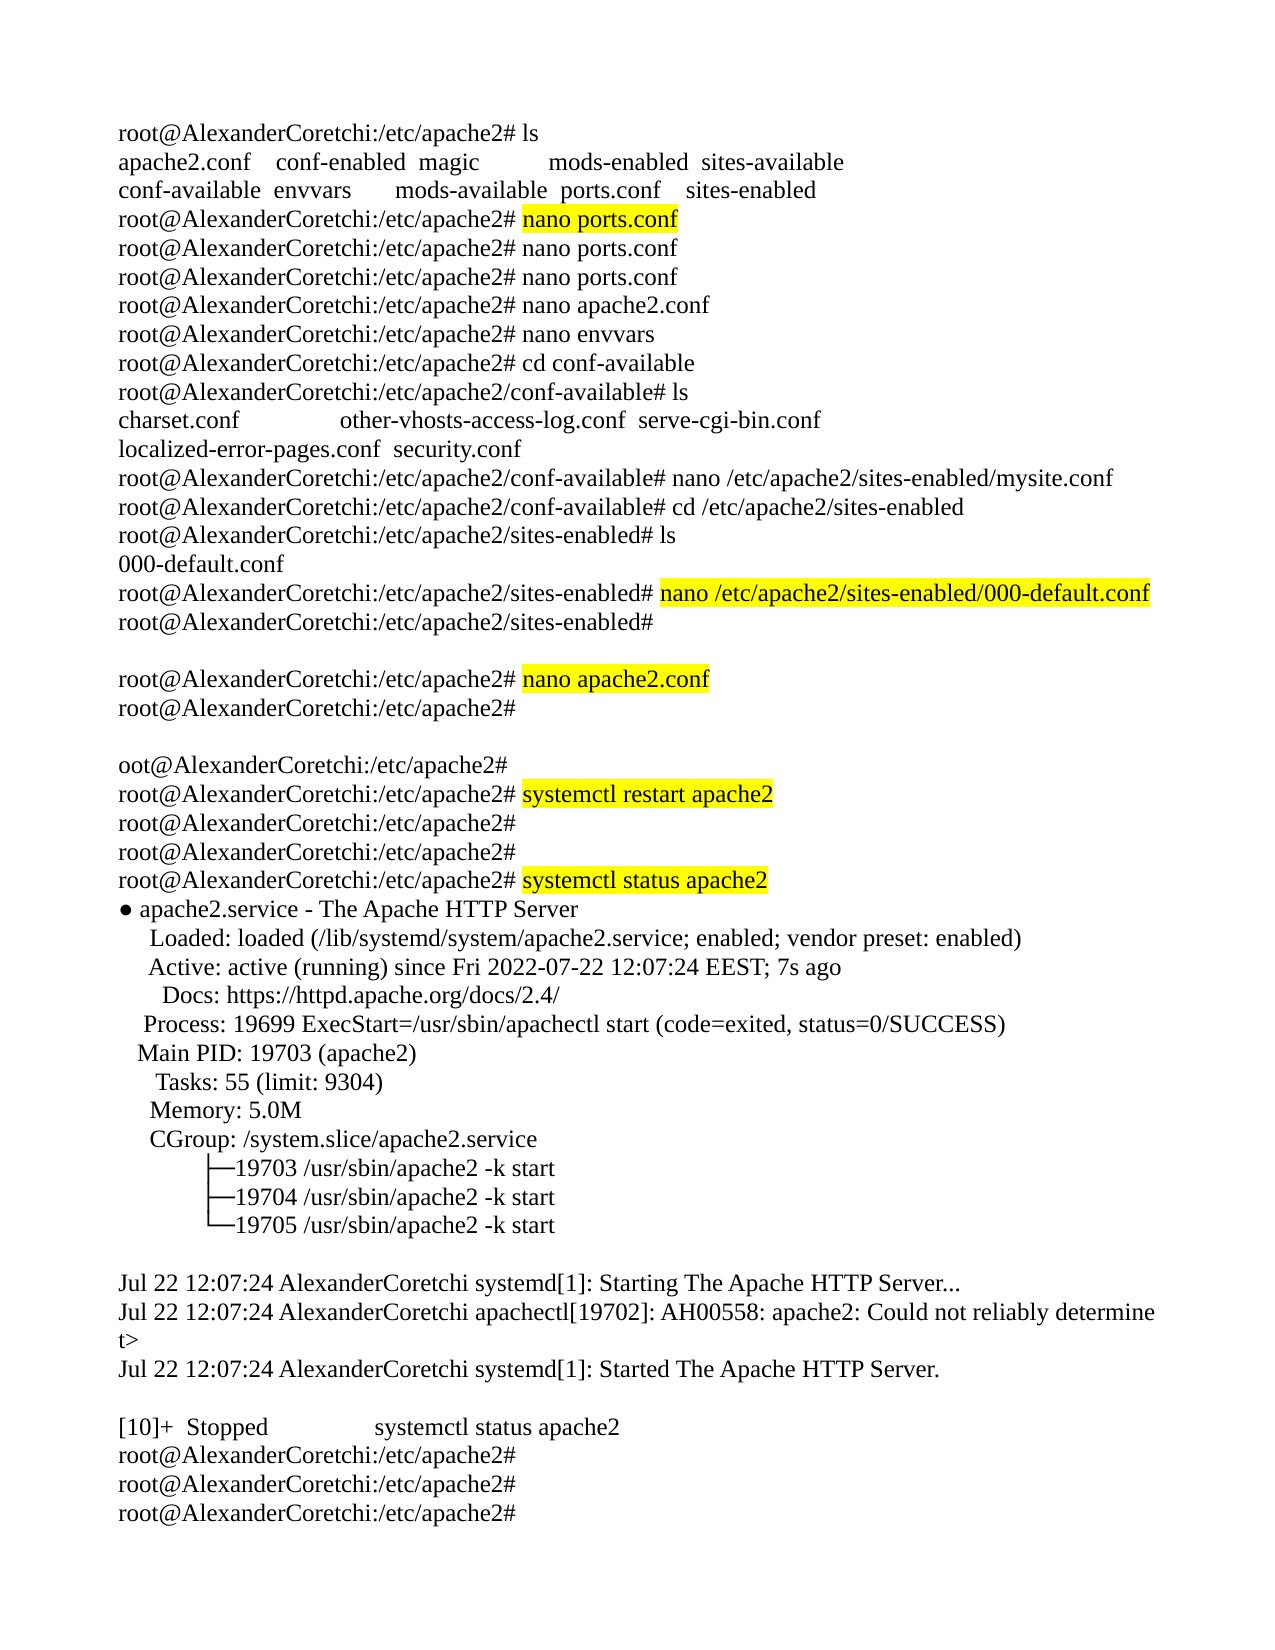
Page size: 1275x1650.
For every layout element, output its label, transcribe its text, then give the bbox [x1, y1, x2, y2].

text root@AlexanderCoretchi:/etc/apache2/conf-available# cd /etc/apache2/sites-enabled [118, 492, 1157, 521]
text root@AlexanderCoretchi:/etc/apache2# cd conf-available [118, 348, 1157, 377]
text root@AlexanderCoretchi:/etc/apache2# nano apache2.conf [118, 291, 1157, 319]
text root@AlexanderCoretchi:/etc/apache2# nano apache2.conf [118, 664, 1157, 693]
text Active: active (running) since Fri 2022-07-22 12:07:24 EEST; 7s ago [118, 952, 1157, 981]
text root@AlexanderCoretchi:/etc/apache2/conf-available# nano /etc/apache2/sites-enabled/mysite.conf [118, 463, 1157, 492]
text root@AlexanderCoretchi:/etc/apache2# [118, 1498, 1157, 1527]
text root@AlexanderCoretchi:/etc/apache2# [118, 1441, 1157, 1469]
text root@AlexanderCoretchi:/etc/apache2# nano ports.conf [118, 262, 1157, 291]
text ├─19704 /usr/sbin/apache2 -k start [209, 1182, 1157, 1211]
text charset.conf other-vhosts-access-log.conf serve-cgi-bin.conf [118, 406, 1157, 434]
text ├─19703 /usr/sbin/apache2 -k start [209, 1153, 1157, 1182]
text oot@AlexanderCoretchi:/etc/apache2# [118, 751, 1157, 779]
text root@AlexanderCoretchi:/etc/apache2/conf-available# ls [118, 377, 1157, 406]
text root@AlexanderCoretchi:/etc/apache2/sites-enabled# nano /etc/apache2/sites-enabled/000-default.conf [118, 578, 1157, 607]
text apache2.conf conf-enabled magic mods-enabled sites-available [118, 147, 1157, 176]
text Tasks: 55 (limit: 9304) [118, 1067, 1157, 1096]
text Main PID: 19703 (apache2) [118, 1038, 1157, 1067]
text root@AlexanderCoretchi:/etc/apache2# systemctl restart apache2 [118, 779, 1157, 808]
text Memory: 5.0M [118, 1096, 1157, 1124]
text root@AlexanderCoretchi:/etc/apache2# [118, 837, 1157, 866]
text localized-error-pages.conf security.conf [118, 434, 1157, 463]
text [10]+ Stopped systemctl status apache2 [118, 1412, 1157, 1441]
text root@AlexanderCoretchi:/etc/apache2# [118, 1469, 1157, 1498]
text Docs: https://httpd.apache.org/docs/2.4/ [118, 981, 1157, 1009]
text root@AlexanderCoretchi:/etc/apache2/sites-enabled# ls [118, 521, 1157, 549]
text Process: 19699 ExecStart=/usr/sbin/apachectl start (code=exited, status=0/SUCCESS) [118, 1009, 1157, 1038]
text Loaded: loaded (/lib/systemd/system/apache2.service; enabled; vendor preset: enabled) [118, 923, 1157, 952]
text root@AlexanderCoretchi:/etc/apache2# [118, 693, 1157, 722]
text root@AlexanderCoretchi:/etc/apache2# ls [118, 118, 1157, 147]
text CGroup: /system.slice/apache2.service [118, 1124, 1157, 1153]
text root@AlexanderCoretchi:/etc/apache2# nano ports.conf [118, 233, 1157, 262]
text root@AlexanderCoretchi:/etc/apache2# systemctl status apache2 [118, 866, 1157, 894]
text Jul 22 12:07:24 AlexanderCoretchi systemd[1]: Starting The Apache HTTP Server... [118, 1268, 1157, 1297]
text 000-default.conf [118, 549, 1157, 578]
text root@AlexanderCoretchi:/etc/apache2# nano envvars [118, 319, 1157, 348]
text Jul 22 12:07:24 AlexanderCoretchi apachectl[19702]: AH00558: apache2: Could not reliably determine t> [118, 1297, 1157, 1354]
text └─19705 /usr/sbin/apache2 -k start [118, 1211, 1157, 1239]
text ● apache2.service - The Apache HTTP Server [118, 894, 1157, 923]
text root@AlexanderCoretchi:/etc/apache2# [118, 808, 1157, 837]
text conf-available envvars mods-available ports.conf sites-enabled [118, 176, 1157, 204]
text ├─19703 /usr/sbin/apache2 -k start [118, 1153, 207, 1182]
text root@AlexanderCoretchi:/etc/apache2# nano ports.conf [118, 204, 1157, 233]
text Jul 22 12:07:24 AlexanderCoretchi systemd[1]: Started The Apache HTTP Server. [118, 1354, 1157, 1383]
text root@AlexanderCoretchi:/etc/apache2/sites-enabled# [118, 607, 1157, 636]
text ├─19704 /usr/sbin/apache2 -k start [118, 1182, 207, 1211]
